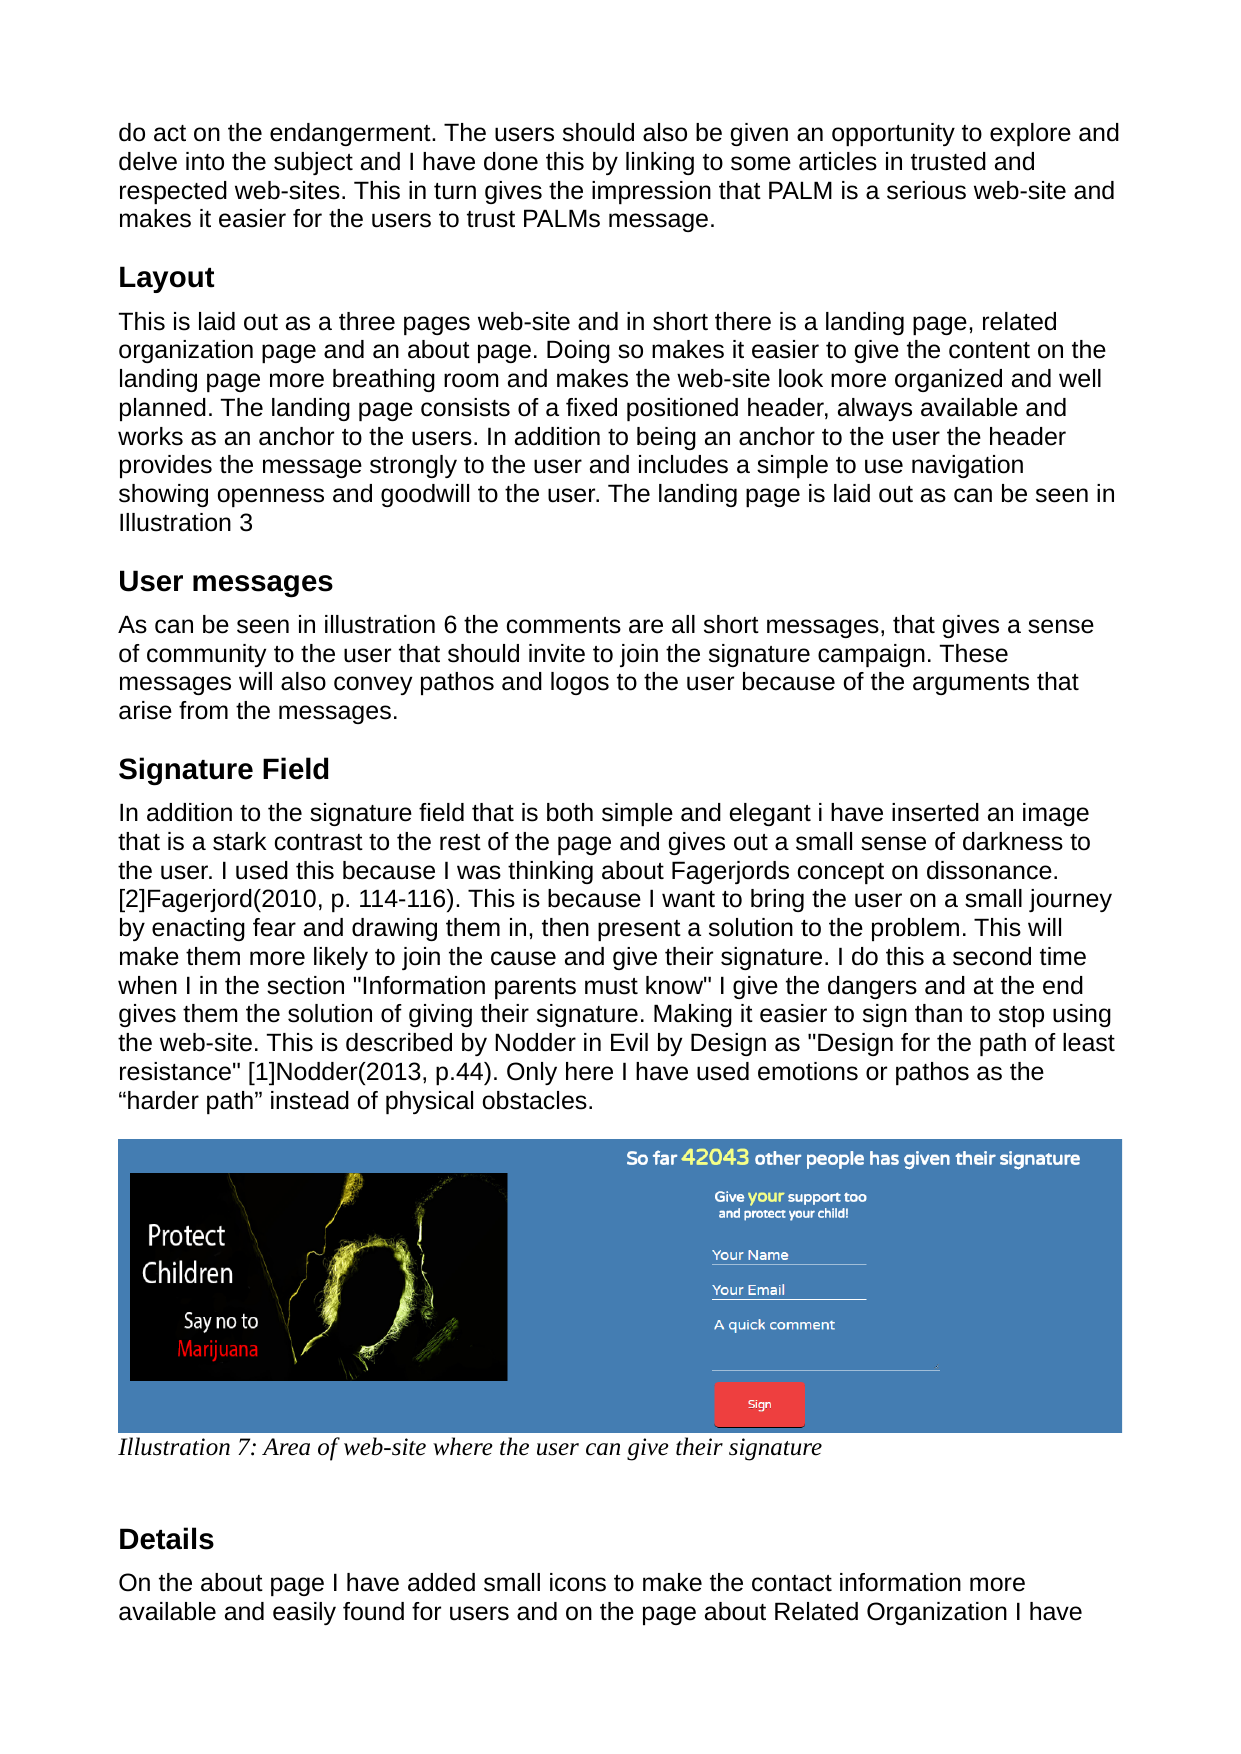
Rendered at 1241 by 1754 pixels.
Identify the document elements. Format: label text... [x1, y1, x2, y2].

text Illustration 7: Area of web-site where the user can give their signature [118, 1433, 1122, 1461]
subtitle Signature Field [118, 752, 1122, 786]
text In addition to the signature field that is both simple and elegant i have inserted an image that is a stark contrast to the rest of the page and gives out a small sense of darkness to the user. I used this because I was thinking about Fagerjords concept on dissonance.[2]Fagerjord(2010, p. 114-116). This is because I want to bring the user on a small journey by enacting fear and drawing them in, then present a solution to the problem. This will make them more likely to join the cause and give their signature. I do this a second time when I in the section "Information parents must know" I give the dangers and at the end gives them the solution of giving their signature. Making it easier to sign than to stop using the web-site. This is described by Nodder in Evil by Design as "Design for the path of least resistance" [1]Nodder(2013, p.44). Only here I have used emotions or pathos as the “harder path” instead of physical obstacles. [118, 798, 1122, 1114]
text As can be seen in illustration 6 the comments are all short messages, that gives a sense of community to the user that should invite to join the signature campaign. These messages will also convey pathos and logos to the user because of the arguments that arise from the messages. [118, 610, 1122, 725]
picture [118, 1139, 1123, 1433]
subtitle User messages [118, 563, 1122, 597]
subtitle Details [118, 1522, 1122, 1556]
text This is laid out as a three pages web-site and in short there is a landing page, related organization page and an about page. Doing so makes it easier to give the content on the landing page more breathing room and makes the web-site look more organized and well planned. The landing page consists of a fixed positioned header, always available and works as an anchor to the users. In addition to being an anchor to the user the header provides the message strongly to the user and includes a simple to use navigation showing openness and goodwill to the user. The landing page is laid out as can be seen in Illustration 3 [118, 306, 1122, 536]
text do act on the endangerment. The users should also be given an opportunity to explore and delve into the subject and I have done this by linking to some articles in trusted and respected web-sites. This in turn gives the impression that PALM is a serious web-site and makes it easier for the users to trust PALMs message. [118, 118, 1122, 233]
subtitle Layout [118, 260, 1122, 294]
text On the about page I have added small icons to make the contact information more available and easily found for users and on the page about Related Organization I have [118, 1568, 1122, 1626]
